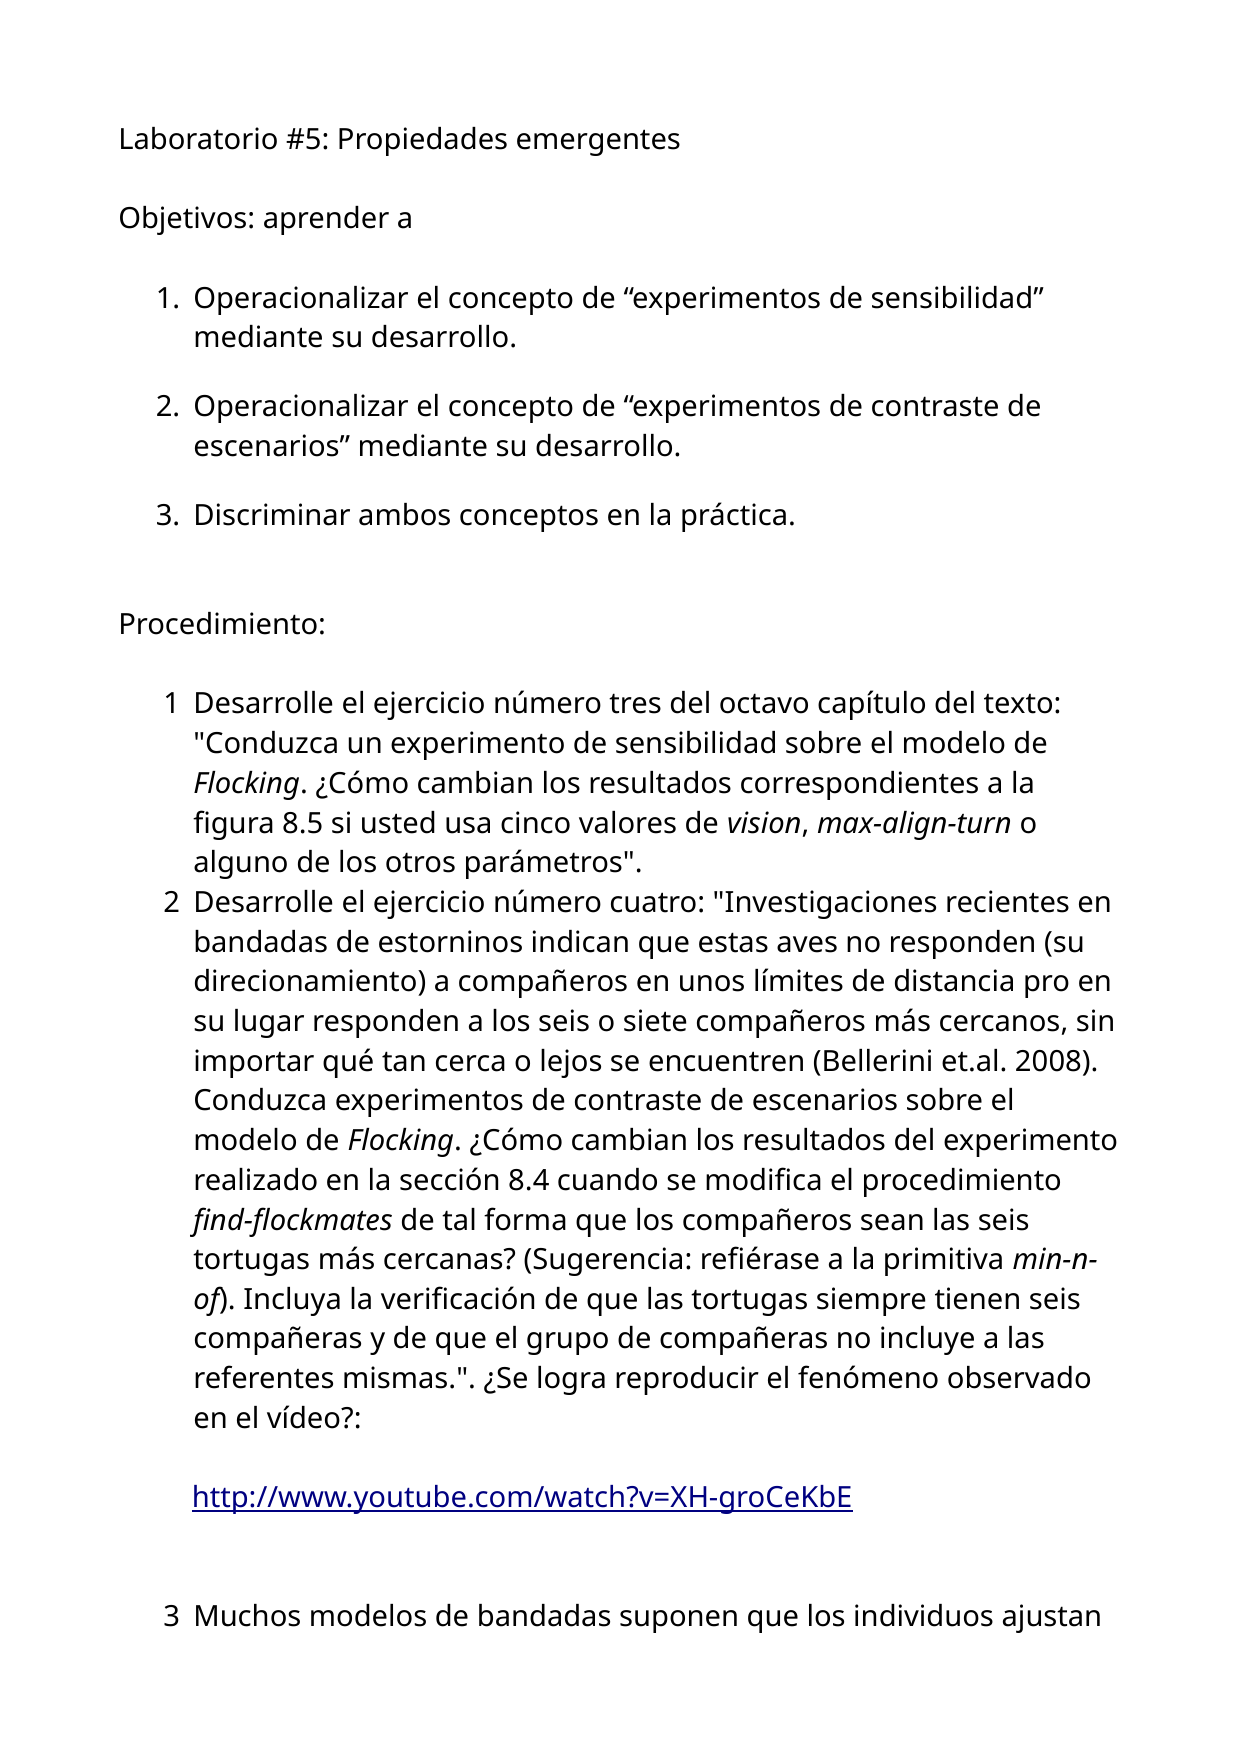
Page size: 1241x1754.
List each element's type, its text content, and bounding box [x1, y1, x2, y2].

list Desarrolle el ejercicio número tres del octavo capítulo del texto: "Conduzca un experimento de sensibilidad sobre el modelo de Flocking. ¿Cómo cambian los resultados correspondientes a la figura 8.5 si usted usa cinco valores de vision, max-align-turn o alguno de los otros parámetros". [156, 683, 1122, 881]
list Muchos modelos de bandadas suponen que los individuos ajustan [156, 1596, 1122, 1635]
text Procedimiento: [118, 603, 1122, 643]
list Operacionalizar el concepto de “experimentos de contraste de escenarios” mediante su desarrollo. [156, 386, 1122, 465]
text http://www.youtube.com/watch?v=XH-groCeKbE [118, 1477, 1122, 1516]
list Discriminar ambos conceptos en la práctica. [156, 494, 1122, 534]
text Laboratorio #5: Propiedades emergentes [118, 118, 1122, 158]
list Desarrolle el ejercicio número cuatro: "Investigaciones recientes en bandadas de estorninos indican que estas aves no responden (su direcionamiento) a compañeros en unos límites de distancia pro en su lugar responden a los seis o siete compañeros más cercanos, sin importar qué tan cerca o lejos se encuentren (Bellerini et.al. 2008). Conduzca experimentos de contraste de escenarios sobre el modelo de Flocking. ¿Cómo cambian los resultados del experimento realizado en la sección 8.4 cuando se modifica el procedimiento find-flockmates de tal forma que los compañeros sean las seis tortugas más cercanas? (Sugerencia: refiérase a la primitiva min-n-of). Incluya la verificación de que las tortugas siempre tienen seis compañeras y de que el grupo de compañeras no incluye a las referentes mismas.". ¿Se logra reproducir el fenómeno observado en el vídeo?: [156, 881, 1122, 1437]
text Objetivos: aprender a [118, 197, 1122, 237]
list Operacionalizar el concepto de “experimentos de sensibilidad” mediante su desarrollo. [156, 277, 1122, 356]
